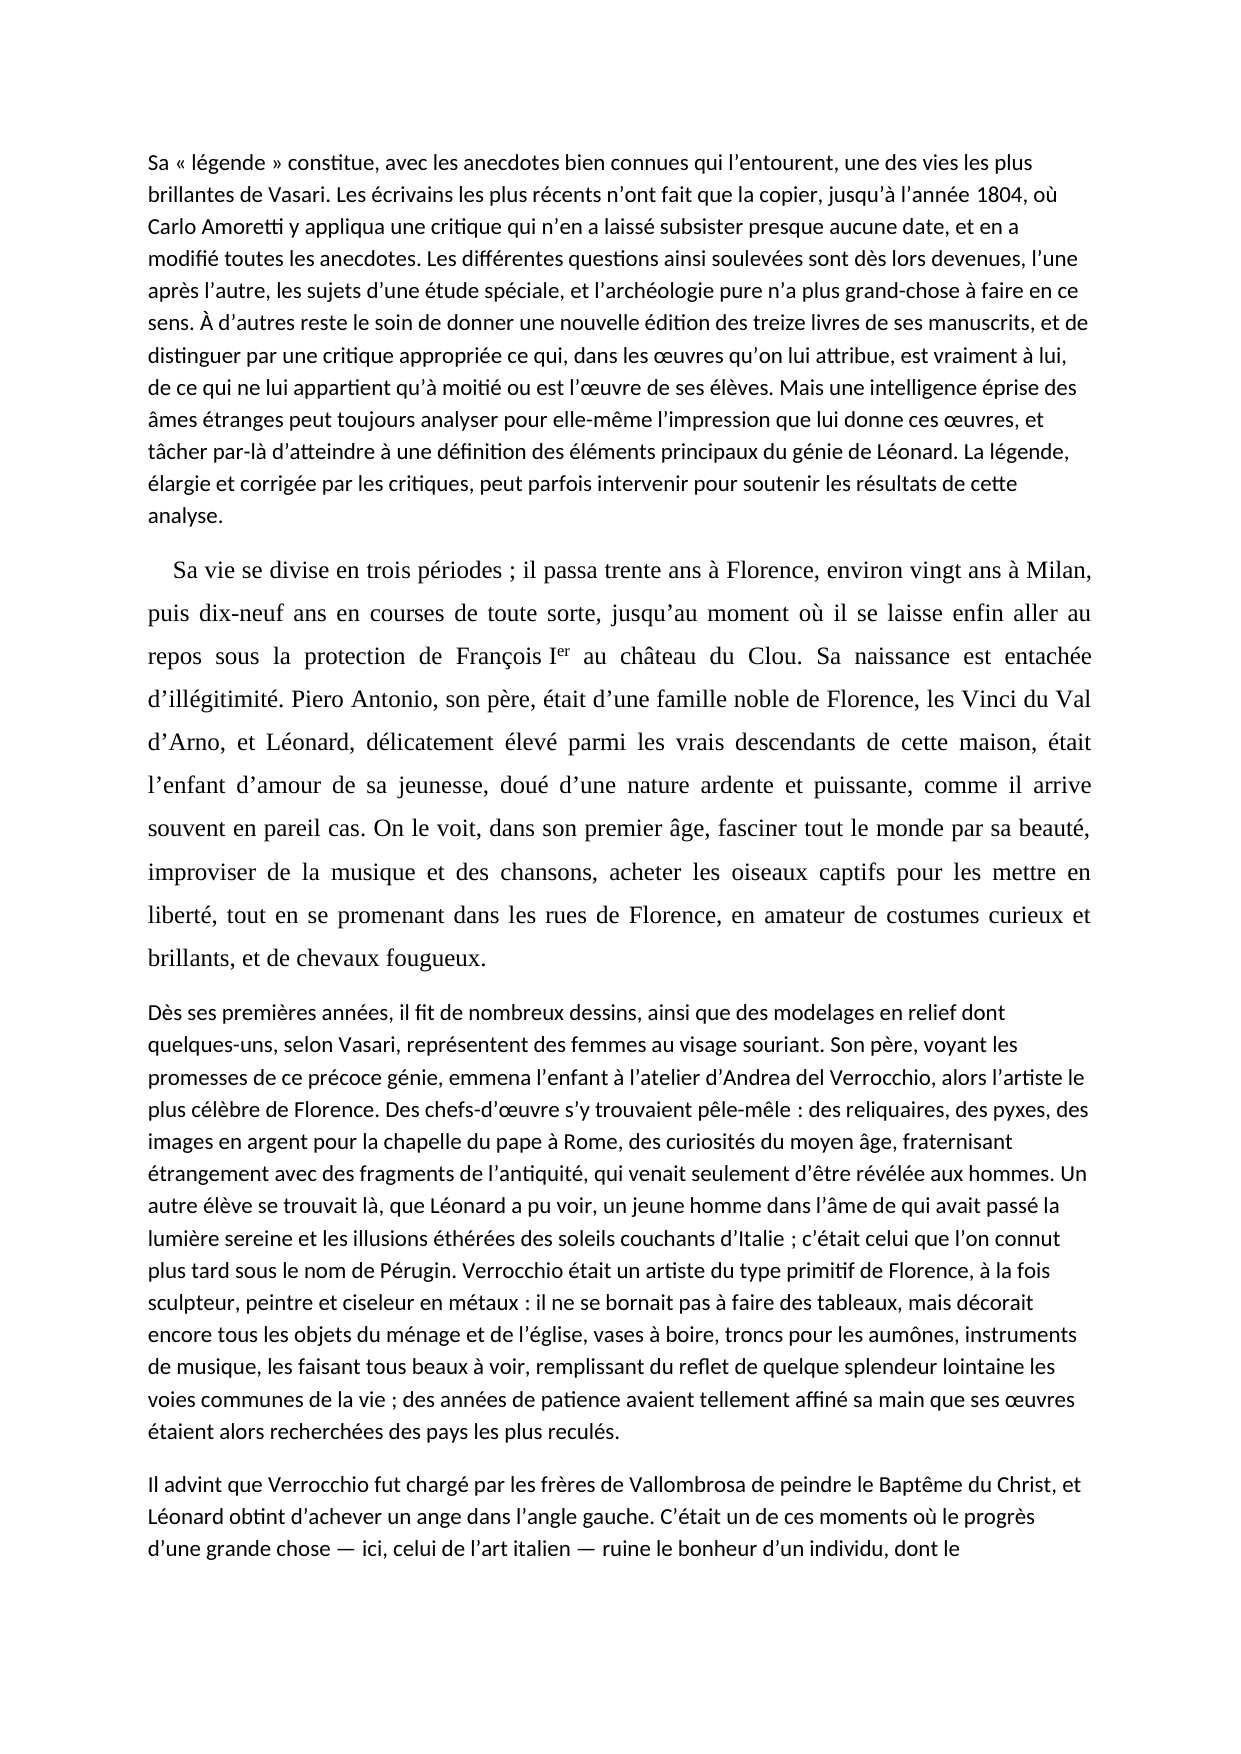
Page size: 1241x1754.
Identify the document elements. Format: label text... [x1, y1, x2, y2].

text Dès ses premières années, il fit de nombreux dessins, ainsi que des modelages en relief dont quelques-uns, selon Vasari, représentent des femmes au visage souriant. Son père, voyant les promesses de ce précoce génie, emmena l’enfant à l’atelier d’Andrea del Verrocchio, alors l’artiste le plus célèbre de Florence. Des chefs-d’œuvre s’y trouvaient pêle-mêle : des reliquaires, des pyxes, des images en argent pour la chapelle du pape à Rome, des curiosités du moyen âge, fraternisant étrangement avec des fragments de l’antiquité, qui venait seulement d’être révélée aux hommes. Un autre élève se trouvait là, que Léonard a pu voir, un jeune homme dans l’âme de qui avait passé la lumière sereine et les illusions éthérées des soleils couchants d’Italie ; c’était celui que l’on connut plus tard sous le nom de Pérugin. Verrocchio était un artiste du type primitif de Florence, à la fois sculpteur, peintre et ciseleur en métaux : il ne se bornait pas à faire des tableaux, mais décorait encore tous les objets du ménage et de l’église, vases à boire, troncs pour les aumônes, instruments de musique, les faisant tous beaux à voir, remplissant du reflet de quelque splendeur lointaine les voies communes de la vie ; des années de patience avaient tellement affiné sa main que ses œuvres étaient alors recherchées des pays les plus reculés. [148, 998, 1093, 1445]
text Il advint que Verrocchio fut chargé par les frères de Vallombrosa de peindre le Baptême du Christ, et Léonard obtint d’achever un ange dans l’angle gauche. C’était un de ces moments où le progrès d’une grande chose — ici, celui de l’art italien — ruine le bonheur d’un individu, dont le [148, 1470, 1093, 1562]
text Sa vie se divise en trois périodes ; il passa trente ans à Florence, environ vingt ans à Milan, puis dix-neuf ans en courses de toute sorte, jusqu’au moment où il se laisse enfin aller au repos sous la protection de François Ier au château du Clou. Sa naissance est entachée d’illégitimité. Piero Antonio, son père, était d’une famille noble de Florence, les Vinci du Val d’Arno, et Léonard, délicatement élevé parmi les vrais descendants de cette maison, était l’enfant d’amour de sa jeunesse, doué d’une nature ardente et puissante, comme il arrive souvent en pareil cas. On le voit, dans son premier âge, fasciner tout le monde par sa beauté, improviser de la musique et des chansons, acheter les oiseaux captifs pour les mettre en liberté, tout en se promenant dans les rues de Florence, en amateur de costumes curieux et brillants, et de chevaux fougueux. [148, 555, 1093, 972]
text Sa « légende » constitue, avec les anecdotes bien connues qui l’entourent, une des vies les plus brillantes de Vasari. Les écrivains les plus récents n’ont fait que la copier, jusqu’à l’année 1804, où Carlo Amoretti y appliqua une critique qui n’en a laissé subsister presque aucune date, et en a modifié toutes les anecdotes. Les différentes questions ainsi soulevées sont dès lors devenues, l’une après l’autre, les sujets d’une étude spéciale, et l’archéologie pure n’a plus grand-chose à faire en ce sens. À d’autres reste le soin de donner une nouvelle édition des treize livres de ses manuscrits, et de distinguer par une critique appropriée ce qui, dans les œuvres qu’on lui attribue, est vraiment à lui, de ce qui ne lui appartient qu’à moitié ou est l’œuvre de ses élèves. Mais une intelligence éprise des âmes étranges peut toujours analyser pour elle-même l’impression que lui donne ces œuvres, et tâcher par-là d’atteindre à une définition des éléments principaux du génie de Léonard. La légende, élargie et corrigée par les critiques, peut parfois intervenir pour soutenir les résultats de cette analyse. [148, 148, 1093, 530]
